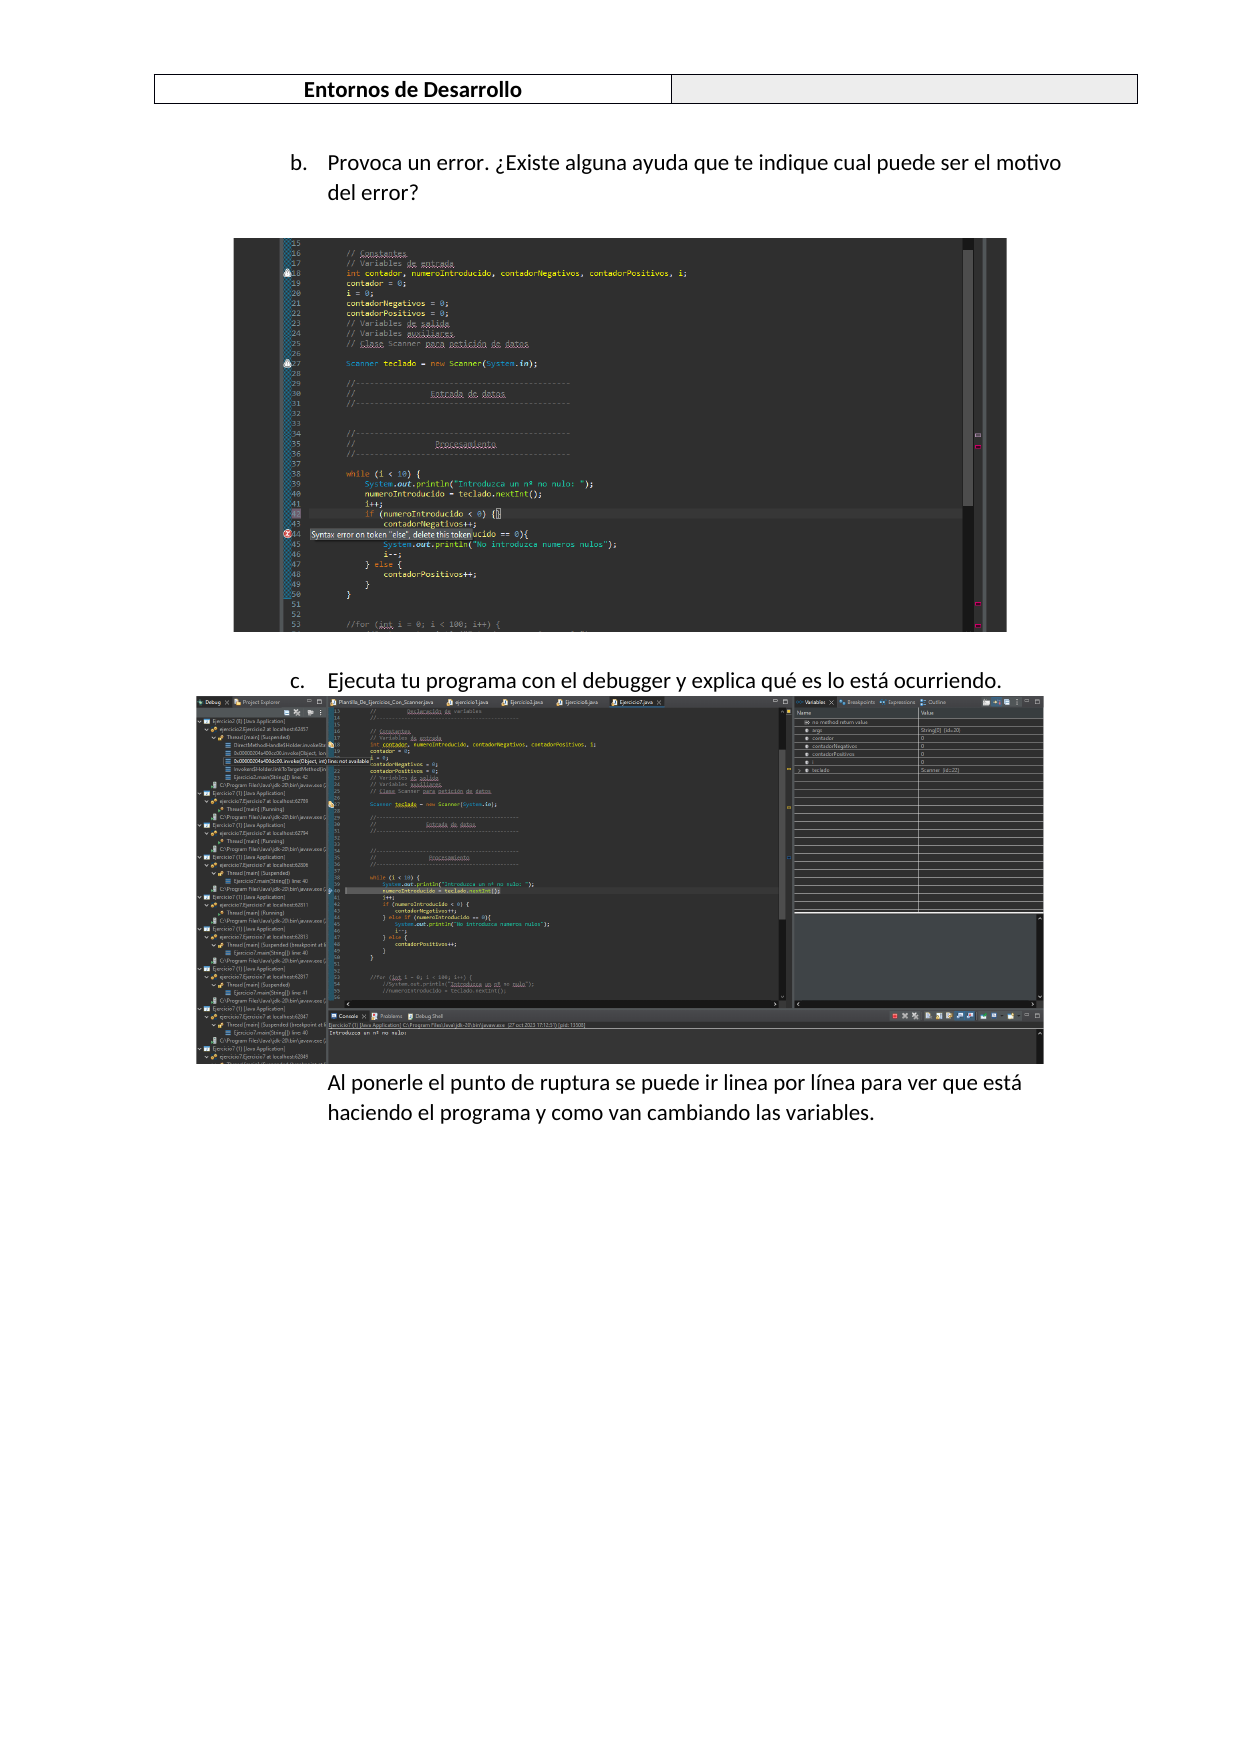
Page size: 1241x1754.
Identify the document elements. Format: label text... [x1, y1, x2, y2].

picture [196, 696, 1044, 1064]
list Provoca un error. ¿Existe alguna ayuda que te indique cual puede ser el motivo del error? [290, 148, 1063, 206]
list Ejecuta tu programa con el debugger y explica qué es lo está ocurriendo. [290, 666, 1063, 694]
list Al ponerle el punto de ruptura se puede ir linea por línea para ver que está haciendo el programa y como van cambiando las variables. [290, 696, 1063, 1126]
picture [233, 238, 1007, 632]
